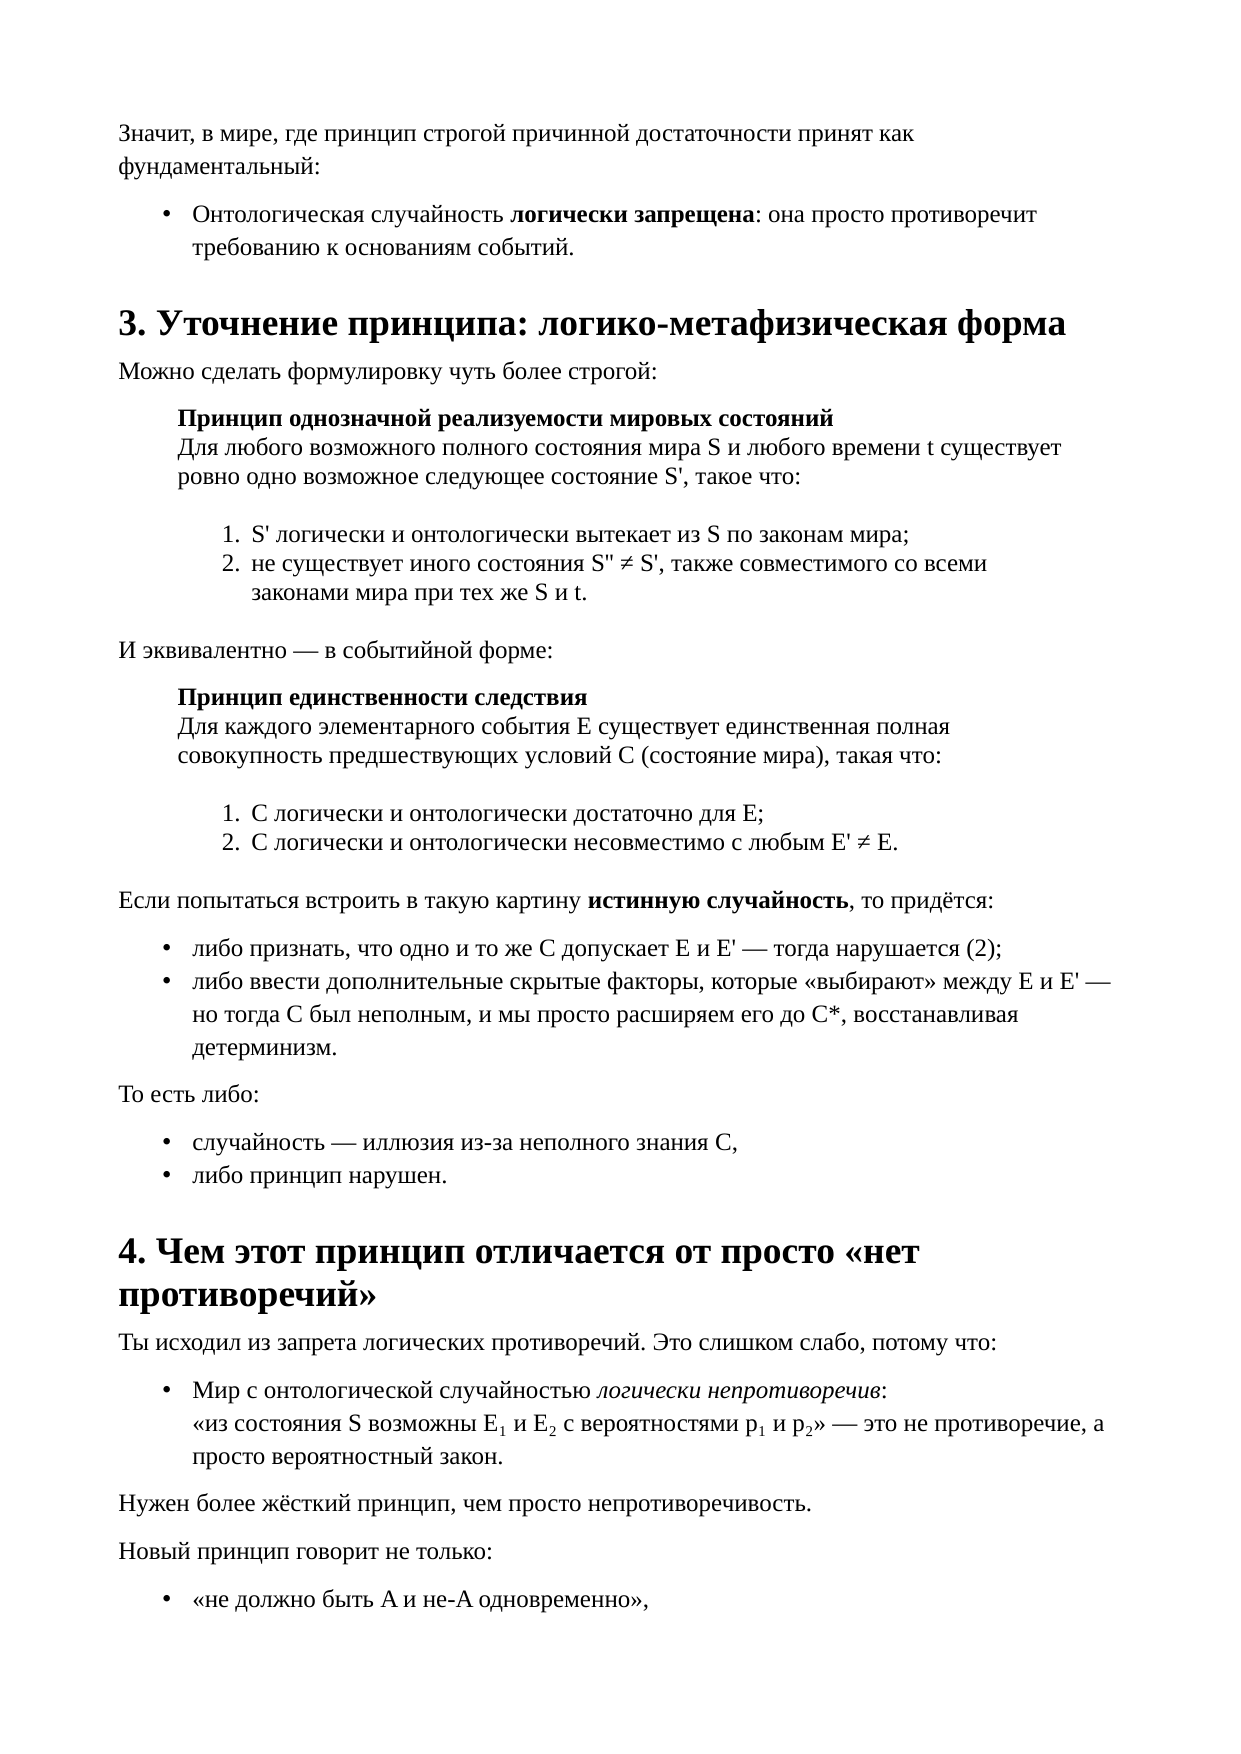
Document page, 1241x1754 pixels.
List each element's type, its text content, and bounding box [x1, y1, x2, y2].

subtitle 4. Чем этот принцип отличается от просто «нет противоречий» [118, 1228, 1122, 1315]
list Онтологическая случайность логически запрещена: она просто противоречит требованию к основаниям событий. [162, 199, 1122, 261]
text И эквивалентно — в событийной форме: [118, 635, 1122, 664]
list Мир с онтологической случайностью логически непротиворечив: «из состояния S возможны E₁ и E₂ с вероятностями p₁ и p₂» — это не противоречие, а просто вероятностный закон. [162, 1375, 1122, 1470]
list C логически и онтологически несовместимо с любым E' ≠ E. [222, 827, 1063, 856]
list C логически и онтологически достаточно для E; [222, 798, 1063, 827]
list не существует иного состояния S'' ≠ S', также совместимого со всеми законами мира при тех же S и t. [222, 548, 1063, 605]
text Ты исходил из запрета логических противоречий. Это слишком слабо, потому что: [118, 1327, 1122, 1356]
text Если попытаться встроить в такую картину истинную случайность, то придётся: [118, 885, 1122, 914]
text Принцип единственности следствия Для каждого элементарного события E существует единственная полная совокупность предшествующих условий C (состояние мира), такая что: [177, 682, 1063, 769]
text Нужен более жёсткий принцип, чем просто непротиворечивость. [118, 1488, 1122, 1517]
list либо признать, что одно и то же C допускает E и E' — тогда нарушается (2); [162, 933, 1122, 962]
list либо ввести дополнительные скрытые факторы, которые «выбирают» между E и E' — но тогда C был неполным, и мы просто расширяем его до C*, восстанавливая детерминизм. [162, 966, 1122, 1061]
list S' логически и онтологически вытекает из S по законам мира; [222, 519, 1063, 548]
text Можно сделать формулировку чуть более строгой: [118, 356, 1122, 384]
list «не должно быть A и не-A одновременно», [162, 1584, 1122, 1612]
list случайность — иллюзия из-за неполного знания C, [162, 1127, 1122, 1156]
list либо принцип нарушен. [162, 1160, 1122, 1189]
text Значит, в мире, где принцип строгой причинной достаточности принят как фундаментальный: [118, 118, 1122, 180]
text Новый принцип говорит не только: [118, 1536, 1122, 1565]
text То есть либо: [118, 1079, 1122, 1108]
subtitle 3. Уточнение принципа: логико-метафизическая форма [118, 300, 1122, 343]
text Принцип однозначной реализуемости мировых состояний Для любого возможного полного состояния мира S и любого времени t существует ровно одно возможное следующее состояние S', такое что: [177, 403, 1063, 490]
